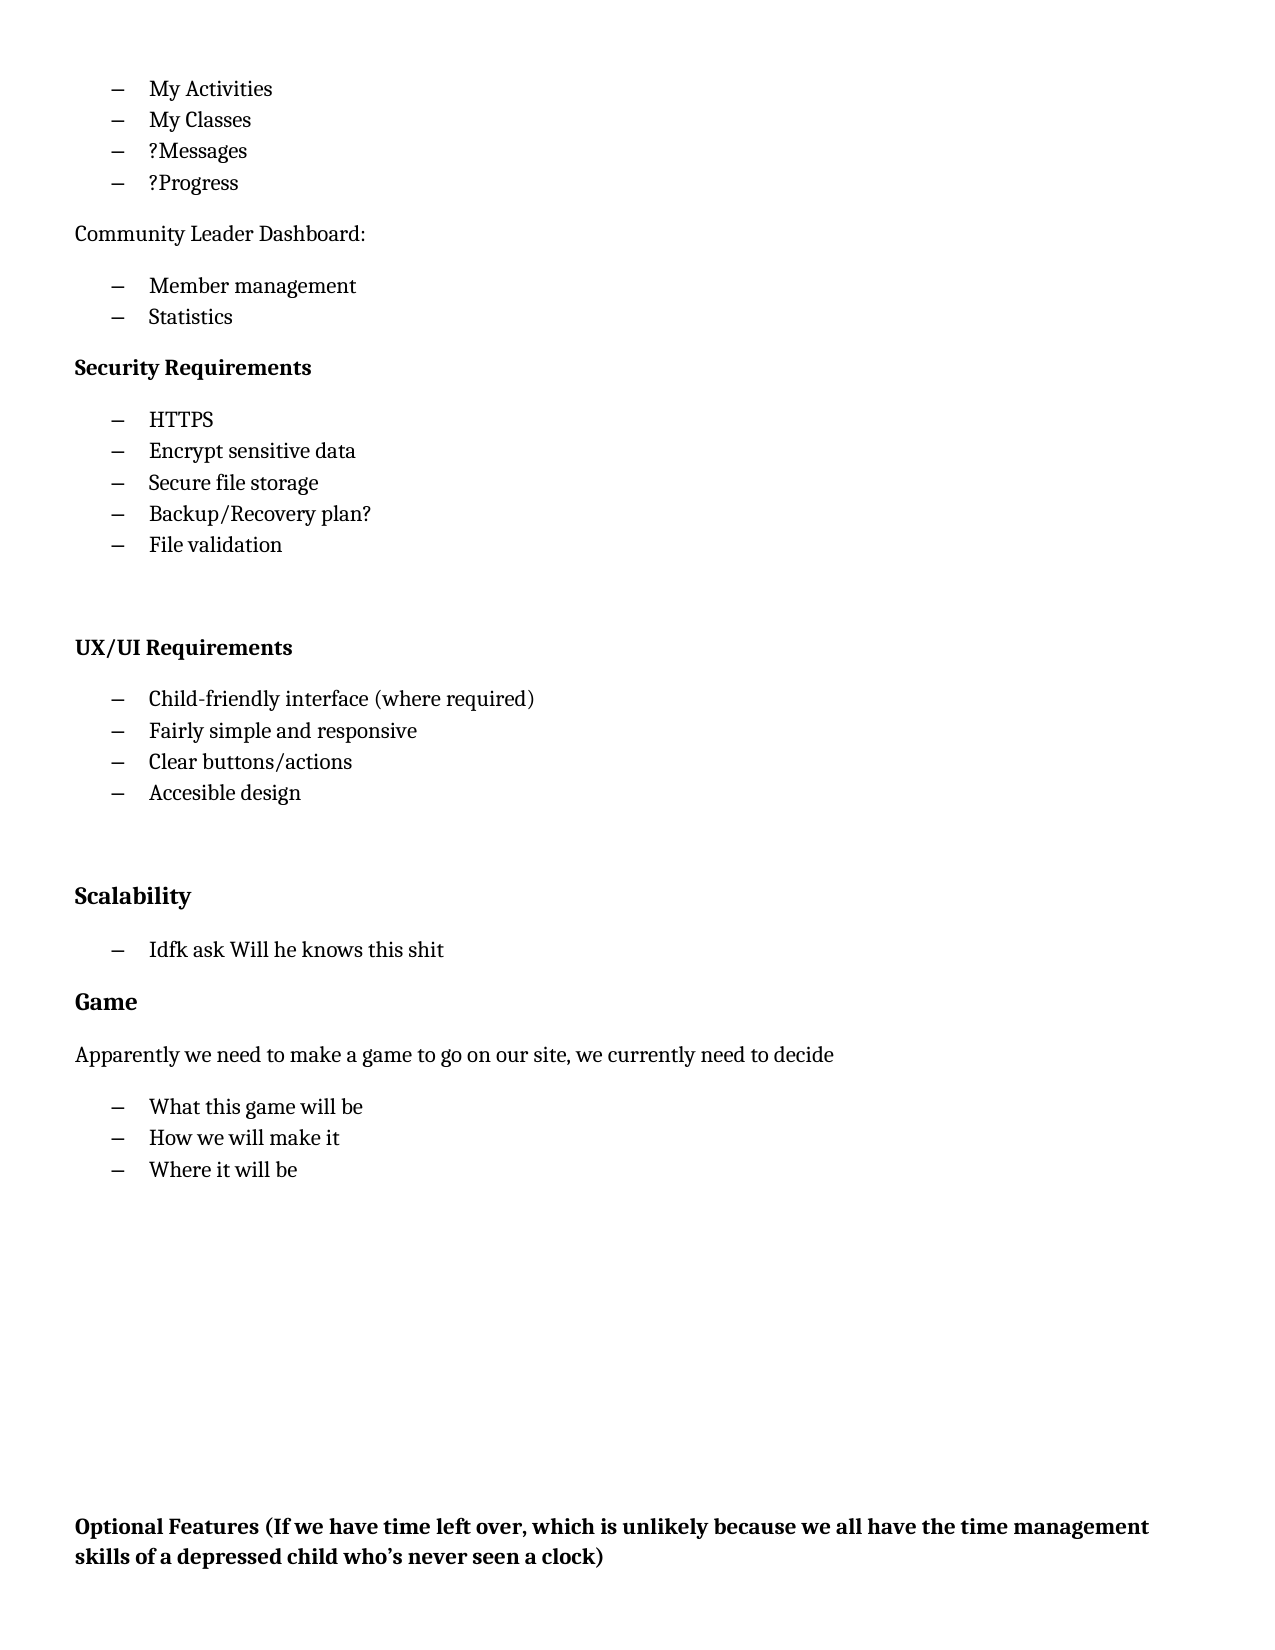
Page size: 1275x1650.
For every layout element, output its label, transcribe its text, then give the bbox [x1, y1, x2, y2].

list Accesible design [111, 779, 1200, 806]
text UX/UI Requirements [75, 634, 1200, 661]
text Optional Features (If we have time left over, which is unlikely because we all have the time management skills of a depressed child who’s never seen a clock) [75, 1514, 1200, 1571]
list Idfk ask Will he knows this shit [111, 936, 1200, 963]
list Where it will be [111, 1156, 1200, 1183]
list Backup/Recovery plan? [111, 500, 1200, 527]
list How we will make it [111, 1124, 1200, 1152]
list My Classes [111, 106, 1200, 133]
text Apparently we need to make a game to go on our site, we currently need to decide [75, 1042, 1200, 1068]
list What this game will be [111, 1093, 1200, 1120]
list File validation [111, 531, 1200, 558]
list Statistics [111, 303, 1200, 330]
list Secure file storage [111, 469, 1200, 496]
text Game [75, 988, 1200, 1017]
list My Activities [111, 75, 1200, 102]
list ?Progress [111, 169, 1200, 196]
list Fairly simple and responsive [111, 717, 1200, 744]
list Encrypt sensitive data [111, 437, 1200, 465]
text Security Requirements [75, 355, 1200, 382]
list ?Messages [111, 137, 1200, 165]
text Scalability [75, 882, 1200, 911]
list Clear buttons/actions [111, 748, 1200, 775]
text Community Leader Dashboard: [75, 221, 1200, 247]
list Member management [111, 272, 1200, 299]
list Child-friendly interface (where required) [111, 685, 1200, 713]
list HTTPS [111, 406, 1200, 433]
